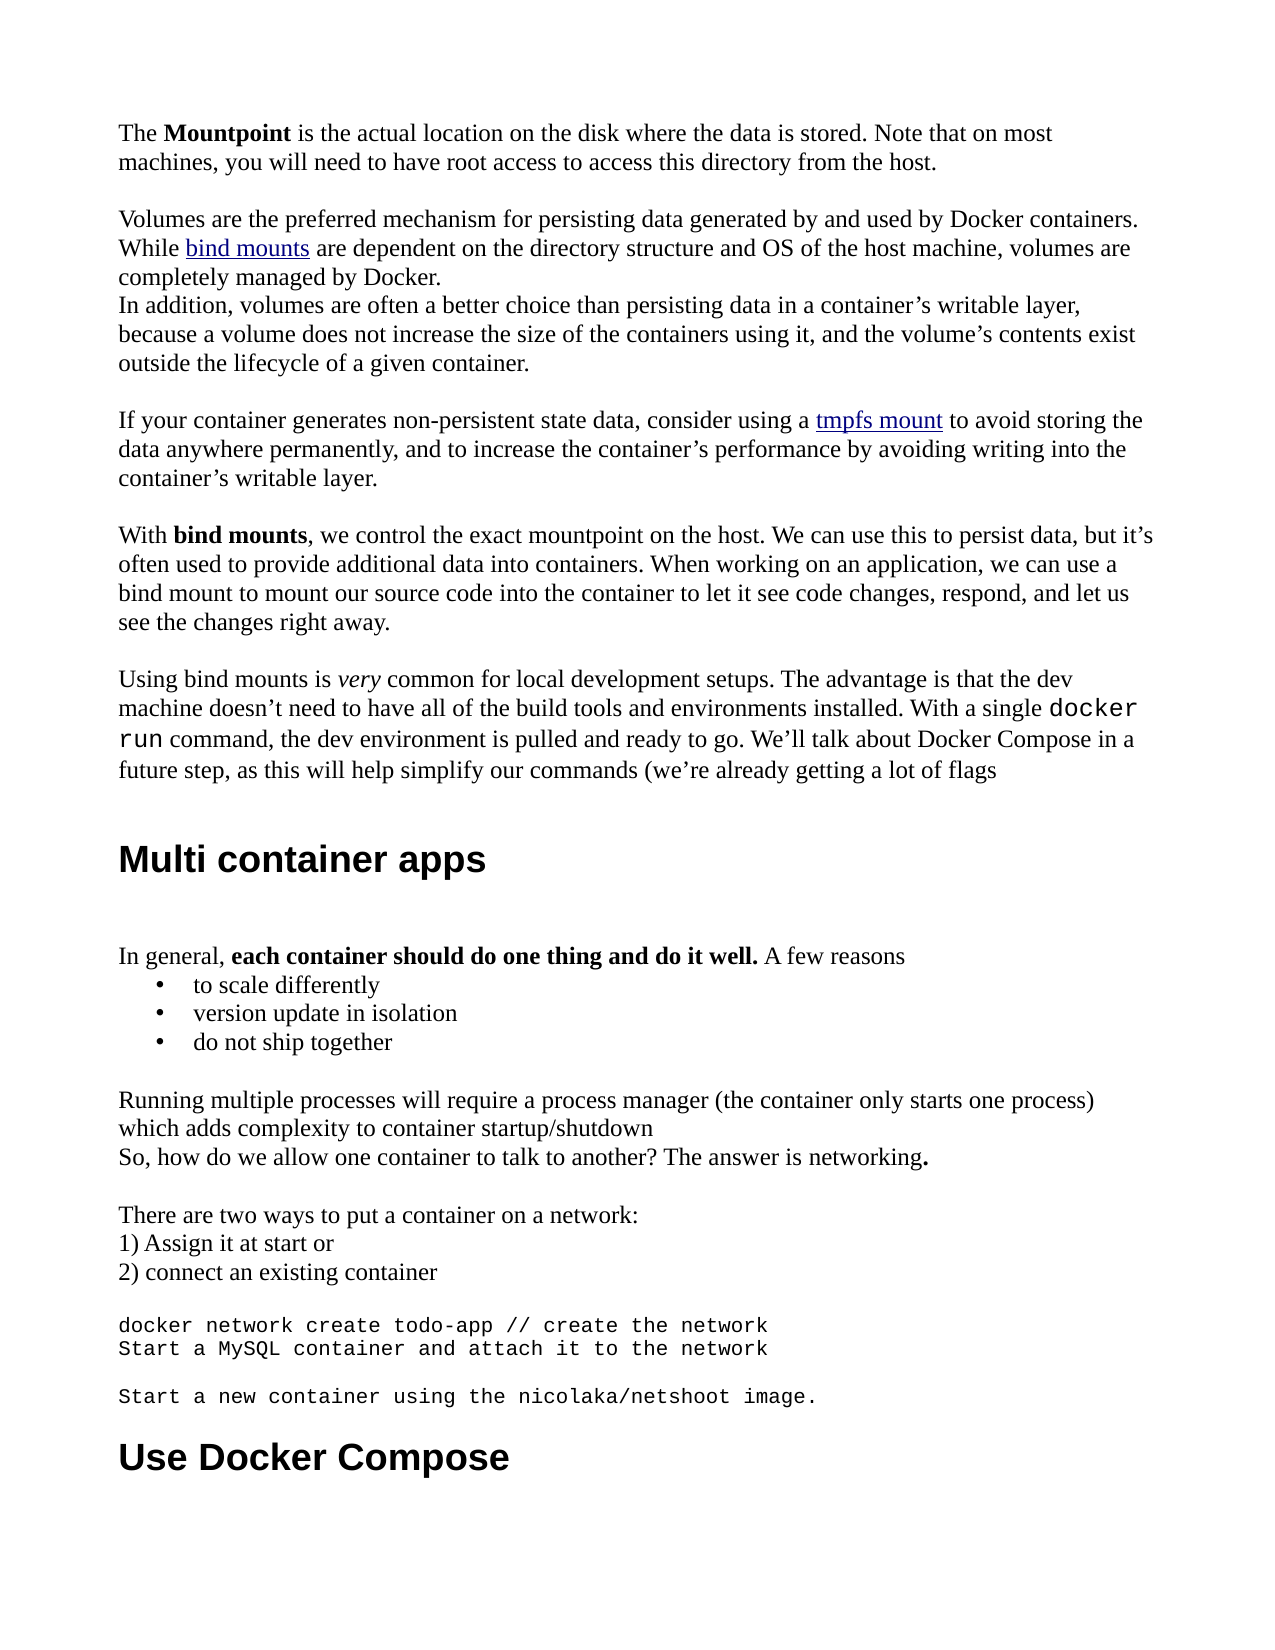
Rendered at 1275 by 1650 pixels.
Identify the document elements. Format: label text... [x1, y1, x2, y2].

text docker network create todo-app // create the network [118, 1315, 1157, 1338]
text Volumes are the preferred mechanism for persisting data generated by and used by Docker containers. While bind mounts are dependent on the directory structure and OS of the host machine, volumes are completely managed by Docker. [118, 204, 1157, 291]
text So, how do we allow one container to talk to another? The answer is networking. [118, 1142, 1157, 1171]
list do not ship together [156, 1027, 1157, 1056]
text Start a MySQL container and attach it to the network [118, 1338, 1157, 1362]
list to scale differently [156, 970, 1157, 998]
text With bind mounts, we control the exact mountpoint on the host. We can use this to persist data, but it’s often used to provide additional data into containers. When working on an application, we can use a bind mount to mount our source code into the container to let it see code changes, respond, and let us see the changes right away. [118, 521, 1157, 636]
text Using bind mounts is very common for local development setups. The advantage is that the dev machine doesn’t need to have all of the build tools and environments installed. With a single docker run command, the dev environment is pulled and ready to go. We’ll talk about Docker Compose in a future step, as this will help simplify our commands (we’re already getting a lot of flags [118, 664, 1157, 783]
subtitle Multi container apps [118, 837, 1157, 881]
list version update in isolation [156, 998, 1157, 1027]
text In general, each container should do one thing and do it well. A few reasons [118, 941, 1157, 970]
subtitle Use Docker Compose [118, 1434, 1157, 1478]
text In addition, volumes are often a better choice than persisting data in a container’s writable layer, because a volume does not increase the size of the containers using it, and the volume’s contents exist outside the lifecycle of a given container. [118, 291, 1157, 377]
text Running multiple processes will require a process manager (the container only starts one process) which adds complexity to container startup/shutdown [118, 1085, 1157, 1142]
text Start a new container using the nicolaka/netshoot image. [118, 1386, 1157, 1409]
text If your container generates non-persistent state data, consider using a tmpfs mount to avoid storing the data anywhere permanently, and to increase the container’s performance by avoiding writing into the container’s writable layer. [118, 406, 1157, 492]
text The Mountpoint is the actual location on the disk where the data is stored. Note that on most machines, you will need to have root access to access this directory from the host. [118, 118, 1157, 176]
text There are two ways to put a container on a network: 1) Assign it at start or 2) connect an existing container [118, 1200, 1157, 1286]
